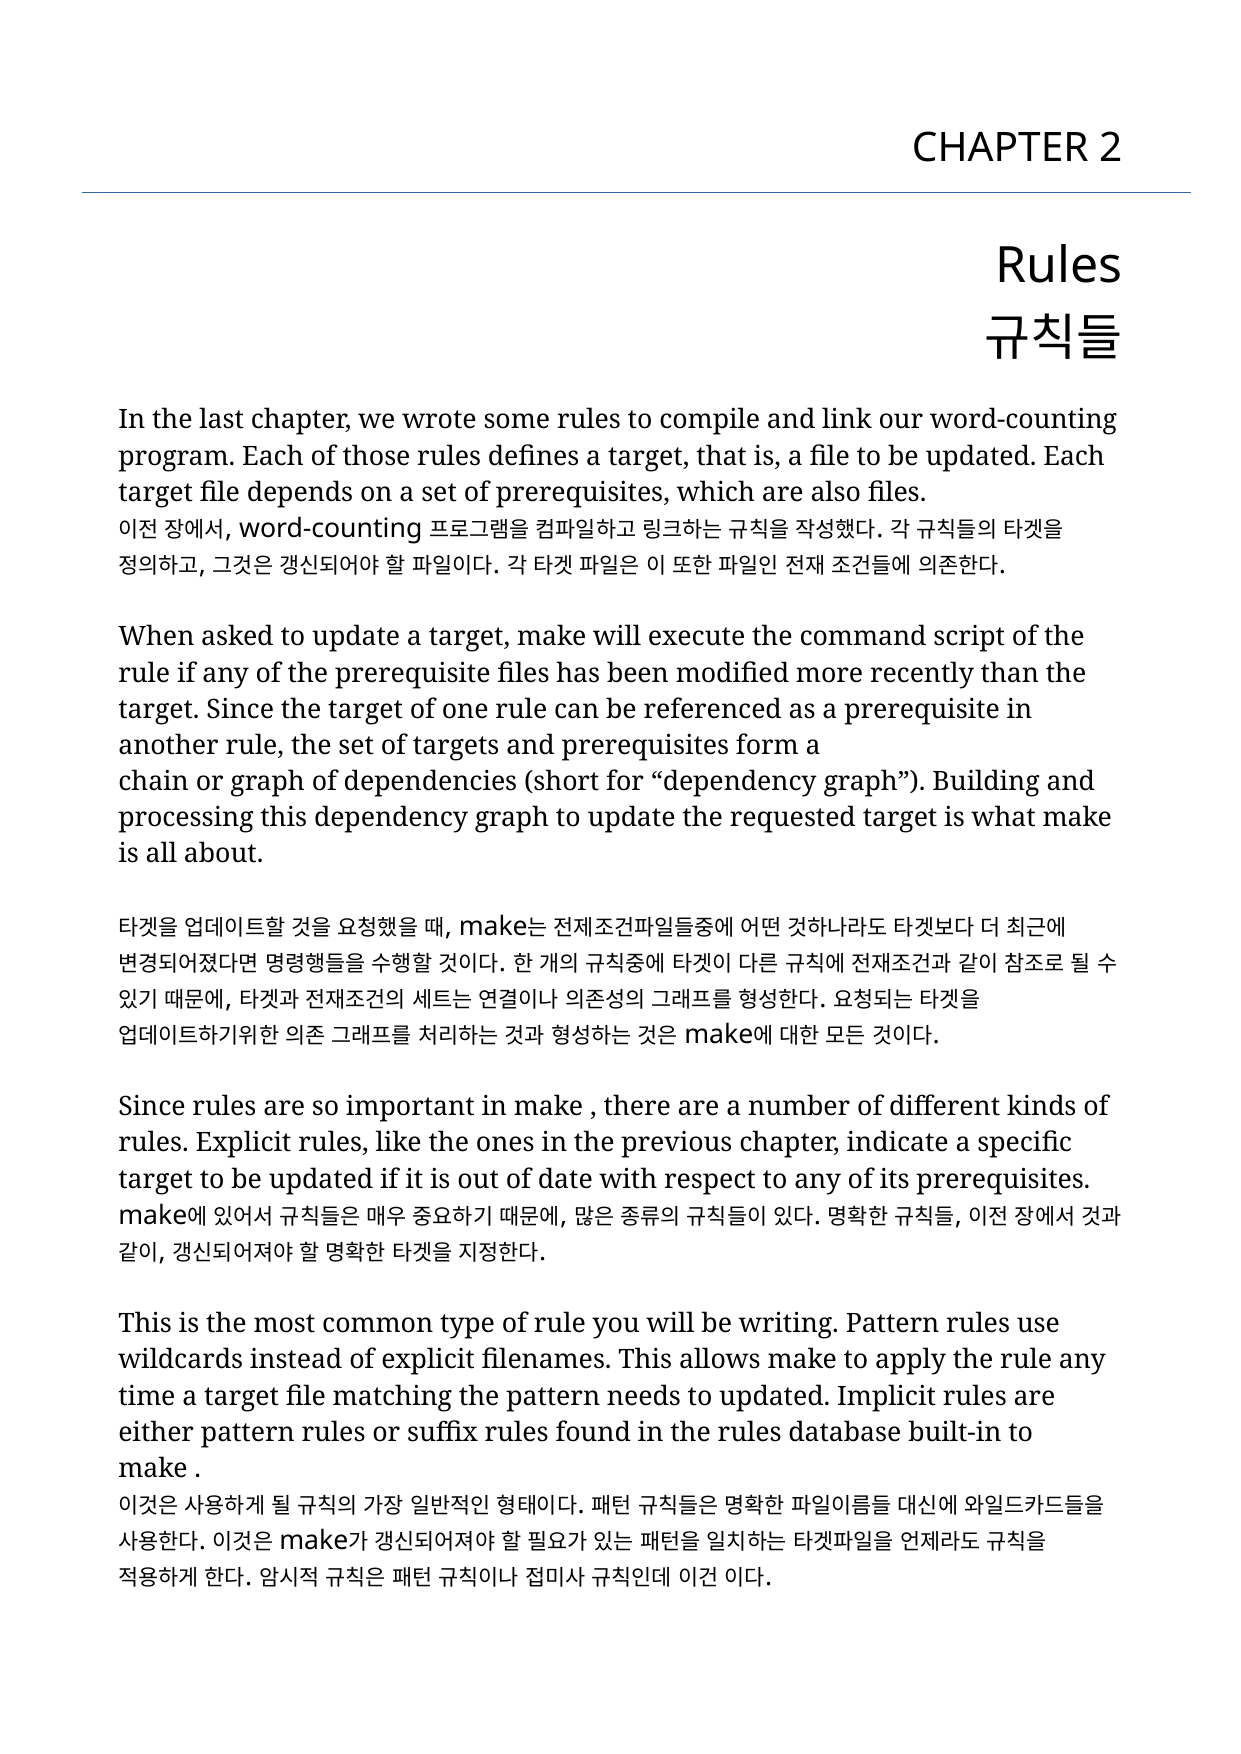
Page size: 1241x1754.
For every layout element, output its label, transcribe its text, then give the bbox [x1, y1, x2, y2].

text When asked to update a target, make will execute the command script of the rule if any of the prerequisite files has been modified more recently than the target. Since the target of one rule can be referenced as a prerequisite in another rule, the set of targets and prerequisites form a [118, 617, 1122, 762]
text chain or graph of dependencies (short for “dependency graph”). Building and processing this dependency graph to update the requested target is what make is all about. [118, 762, 1122, 870]
text 타겟을 업데이트할 것을 요청했을 때, make는 전제조건파일들중에 어떤 것하나라도 타겟보다 더 최근에 변경되어졌다면 명령행들을 수행할 것이다. 한 개의 규칙중에 타겟이 다른 규칙에 전재조건과 같이 참조로 될 수 있기 때문에, 타겟과 전재조건의 세트는 연결이나 의존성의 그래프를 형성한다. 요청되는 타겟을 업데이트하기위한 의존 그래프를 처리하는 것과 형성하는 것은 make에 대한 모든 것이다. [118, 907, 1122, 1051]
text make에 있어서 규칙들은 매우 중요하기 때문에, 많은 종류의 규칙들이 있다. 명확한 규칙들, 이전 장에서 것과 같이, 갱신되어져야 할 명확한 타겟을 지정한다. [118, 1196, 1122, 1268]
text This is the most common type of rule you will be writing. Pattern rules use wildcards instead of explicit filenames. This allows make to apply the rule any time a target file matching the pattern needs to updated. Implicit rules are either pattern rules or suffix rules found in the rules database built-in to make . [118, 1304, 1122, 1485]
text Rules [118, 229, 1122, 297]
text 이것은 사용하게 될 규칙의 가장 일반적인 형태이다. 패턴 규칙들은 명확한 파일이름들 대신에 와일드카드들을 사용한다. 이것은 make가 갱신되어져야 할 필요가 있는 패턴을 일치하는 타겟파일을 언제라도 규칙을 적용하게 한다. 암시적 규칙은 패턴 규칙이나 접미사 규칙인데 이건 이다. [118, 1485, 1122, 1593]
text CHAPTER 2 [118, 118, 1122, 173]
text In the last chapter, we wrote some rules to compile and link our word-counting program. Each of those rules defines a target, that is, a file to be updated. Each target file depends on a set of prerequisites, which are also files. [118, 401, 1122, 509]
text Since rules are so important in make , there are a number of different kinds of rules. Explicit rules, like the ones in the previous chapter, indicate a specific target to be updated if it is out of date with respect to any of its prerequisites. [118, 1087, 1122, 1196]
text 규칙들 [118, 297, 1122, 369]
text 이전 장에서, word-counting 프로그램을 컴파일하고 링크하는 규칙을 작성했다. 각 규칙들의 타겟을 정의하고, 그것은 갱신되어야 할 파일이다. 각 타겟 파일은 이 또한 파일인 전재 조건들에 의존한다. [118, 509, 1122, 581]
